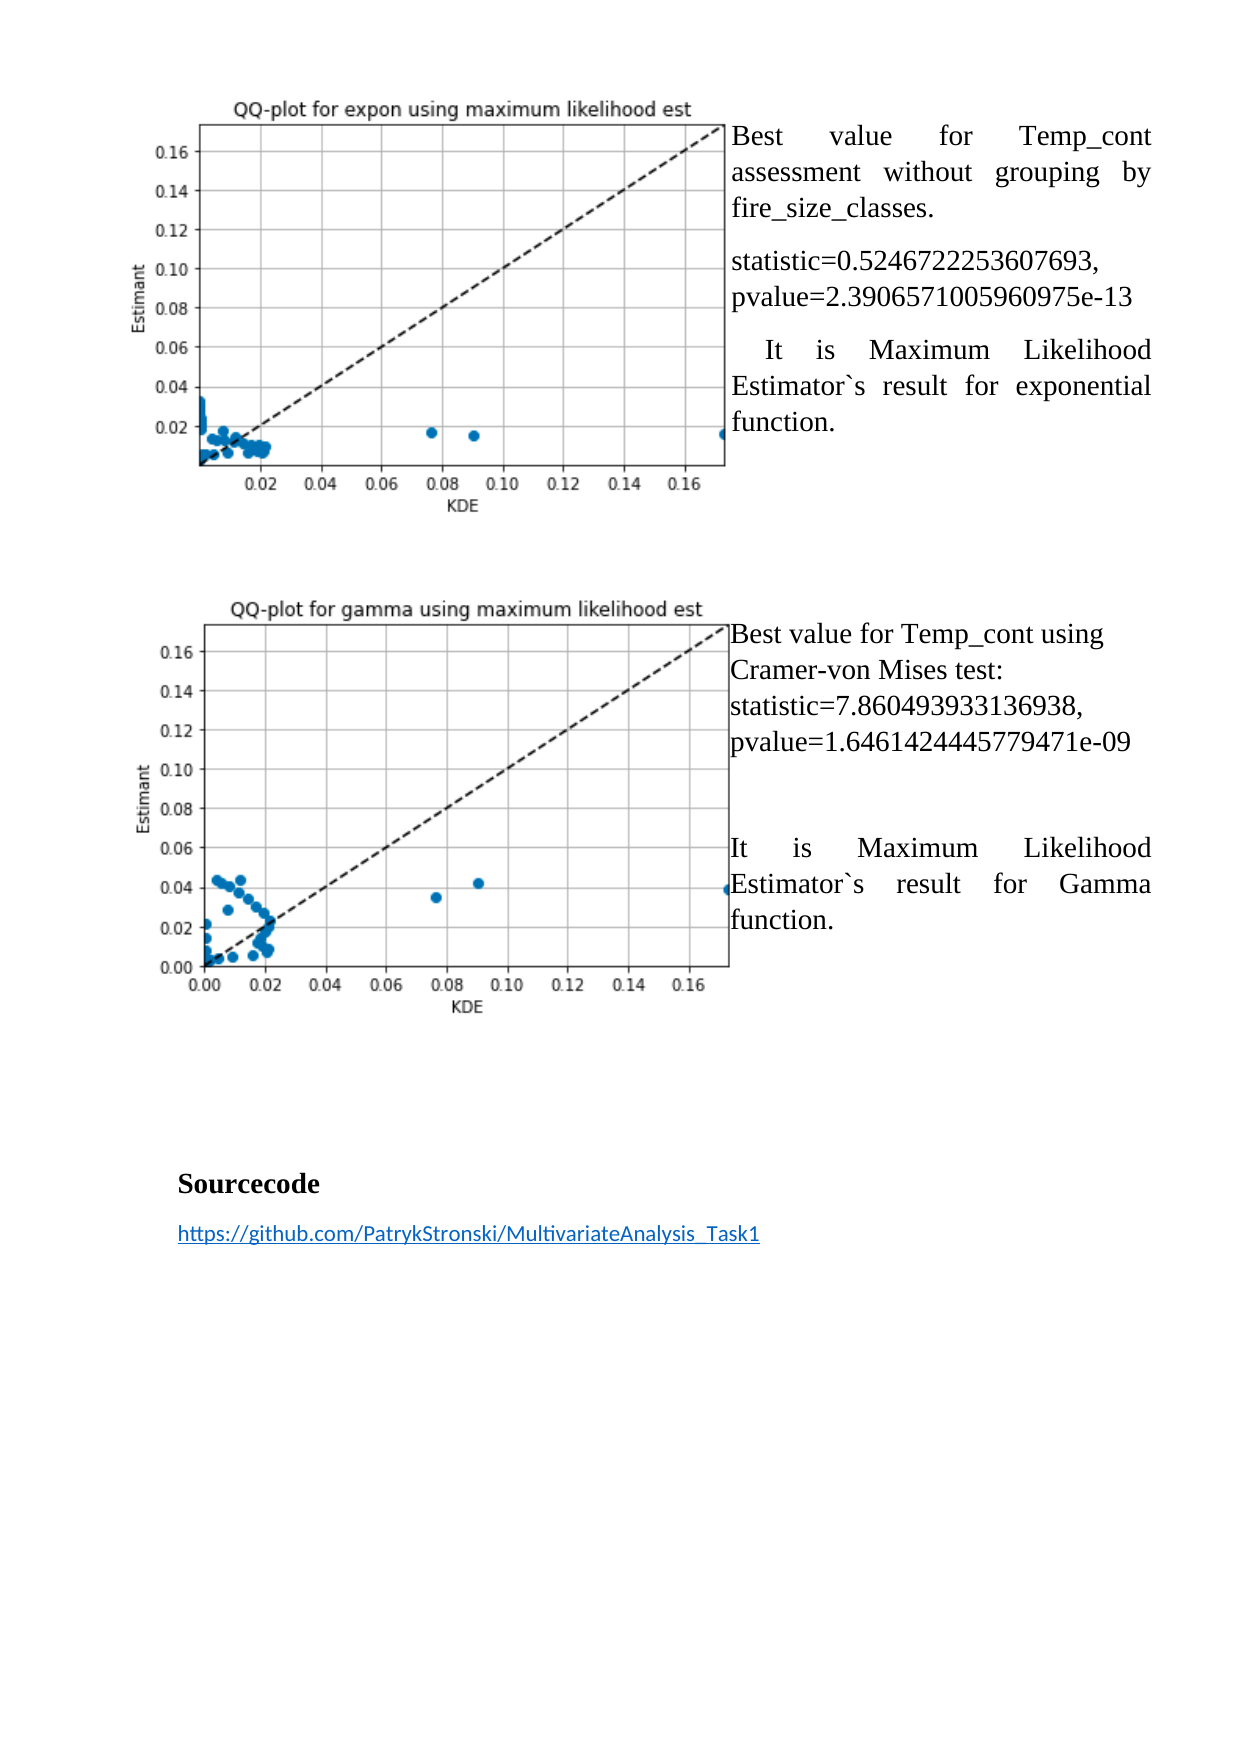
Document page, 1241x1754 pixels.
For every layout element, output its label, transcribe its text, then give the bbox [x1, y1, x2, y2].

text It is Maximum Likelihood Estimator`s result for Gamma function. [730, 830, 1152, 936]
picture [121, 90, 732, 523]
text Best value for Temp_cont assessment without grouping by fire_size_classes. [732, 118, 1152, 224]
picture [129, 593, 730, 1021]
text Sourcecode [177, 1166, 1152, 1200]
text Best value for Temp_cont using Cramer-von Mises test: statistic=7.860493933136938, pvalue=1.6461424445779471e-09 [730, 616, 1152, 758]
text https://github.com/PatrykStronski/MultivariateAnalysis_Task1 [177, 1219, 1152, 1247]
text It is Maximum Likelihood Estimator`s result for exponential function. [732, 332, 1152, 438]
text statistic=0.5246722253607693, pvalue=2.3906571005960975e-13 [732, 243, 1152, 313]
